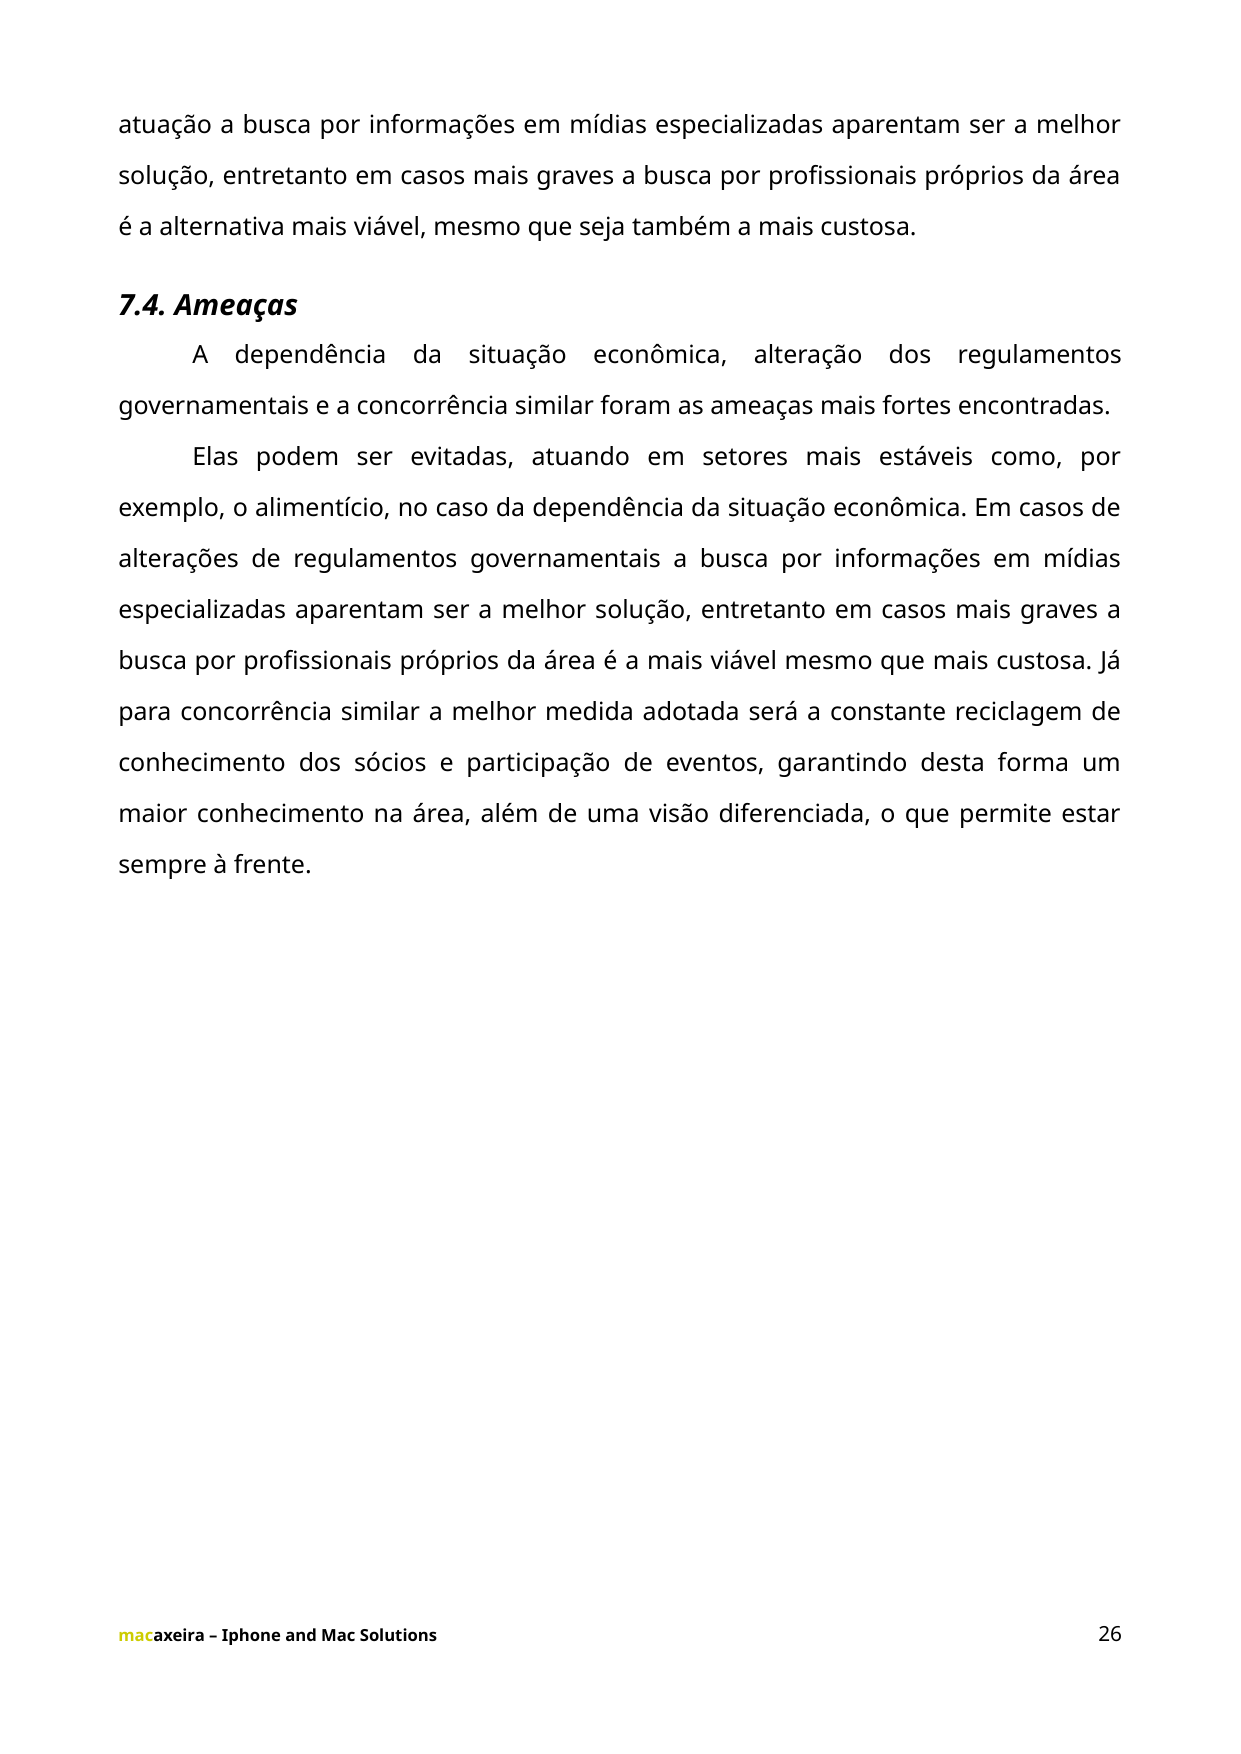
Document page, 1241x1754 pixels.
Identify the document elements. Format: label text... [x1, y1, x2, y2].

text A dependência da situação econômica, alteração dos regulamentos governamentais e a concorrência similar foram as ameaças mais fortes encontradas. [118, 337, 1122, 422]
text atuação a busca por informações em mídias especializadas aparentam ser a melhor solução, entretanto em casos mais graves a busca por profissionais próprios da área é a alternativa mais viável, mesmo que seja também a mais custosa. [118, 106, 1122, 243]
subtitle 7.4. Ameaças [118, 284, 1122, 324]
text Elas podem ser evitadas, atuando em setores mais estáveis como, por exemplo, o alimentício, no caso da dependência da situação econômica. Em casos de alterações de regulamentos governamentais a busca por informações em mídias especializadas aparentam ser a melhor solução, entretanto em casos mais graves a busca por profissionais próprios da área é a mais viável mesmo que mais custosa. Já para concorrência similar a melhor medida adotada será a constante reciclagem de conhecimento dos sócios e participação de eventos, garantindo desta forma um maior conhecimento na área, além de uma visão diferenciada, o que permite estar sempre à frente. [118, 439, 1122, 881]
